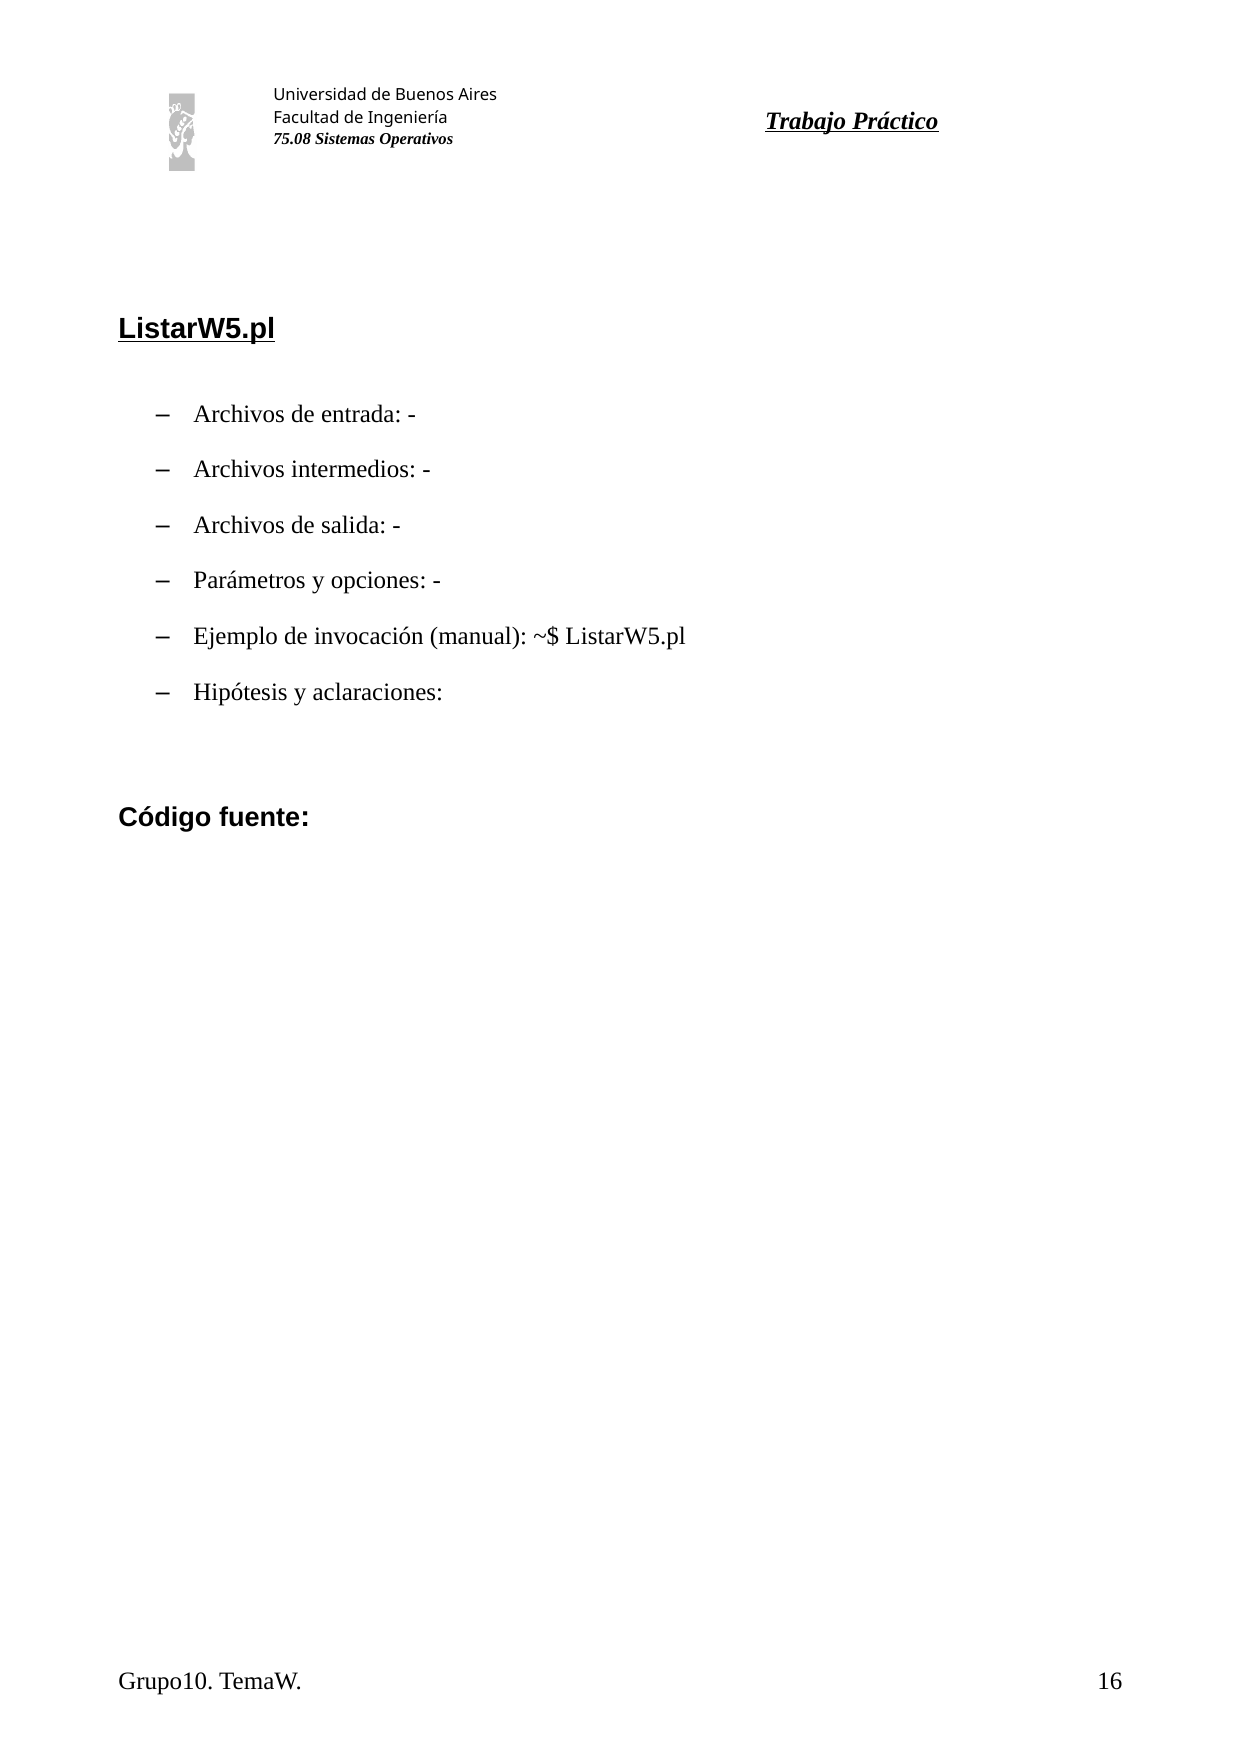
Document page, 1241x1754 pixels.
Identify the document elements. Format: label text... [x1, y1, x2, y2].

list Ejemplo de invocación (manual): ~$ ListarW5.pl [156, 621, 1122, 650]
list Archivos de entrada: - [156, 399, 1122, 427]
picture [168, 92, 198, 173]
subtitle Código fuente: [118, 799, 1122, 832]
list Archivos intermedios: - [156, 454, 1122, 483]
list Archivos de salida: - [156, 510, 1122, 539]
subtitle ListarW5.pl [118, 311, 1122, 345]
list Hipótesis y aclaraciones: [156, 677, 1122, 706]
list Parámetros y opciones: - [156, 566, 1122, 594]
